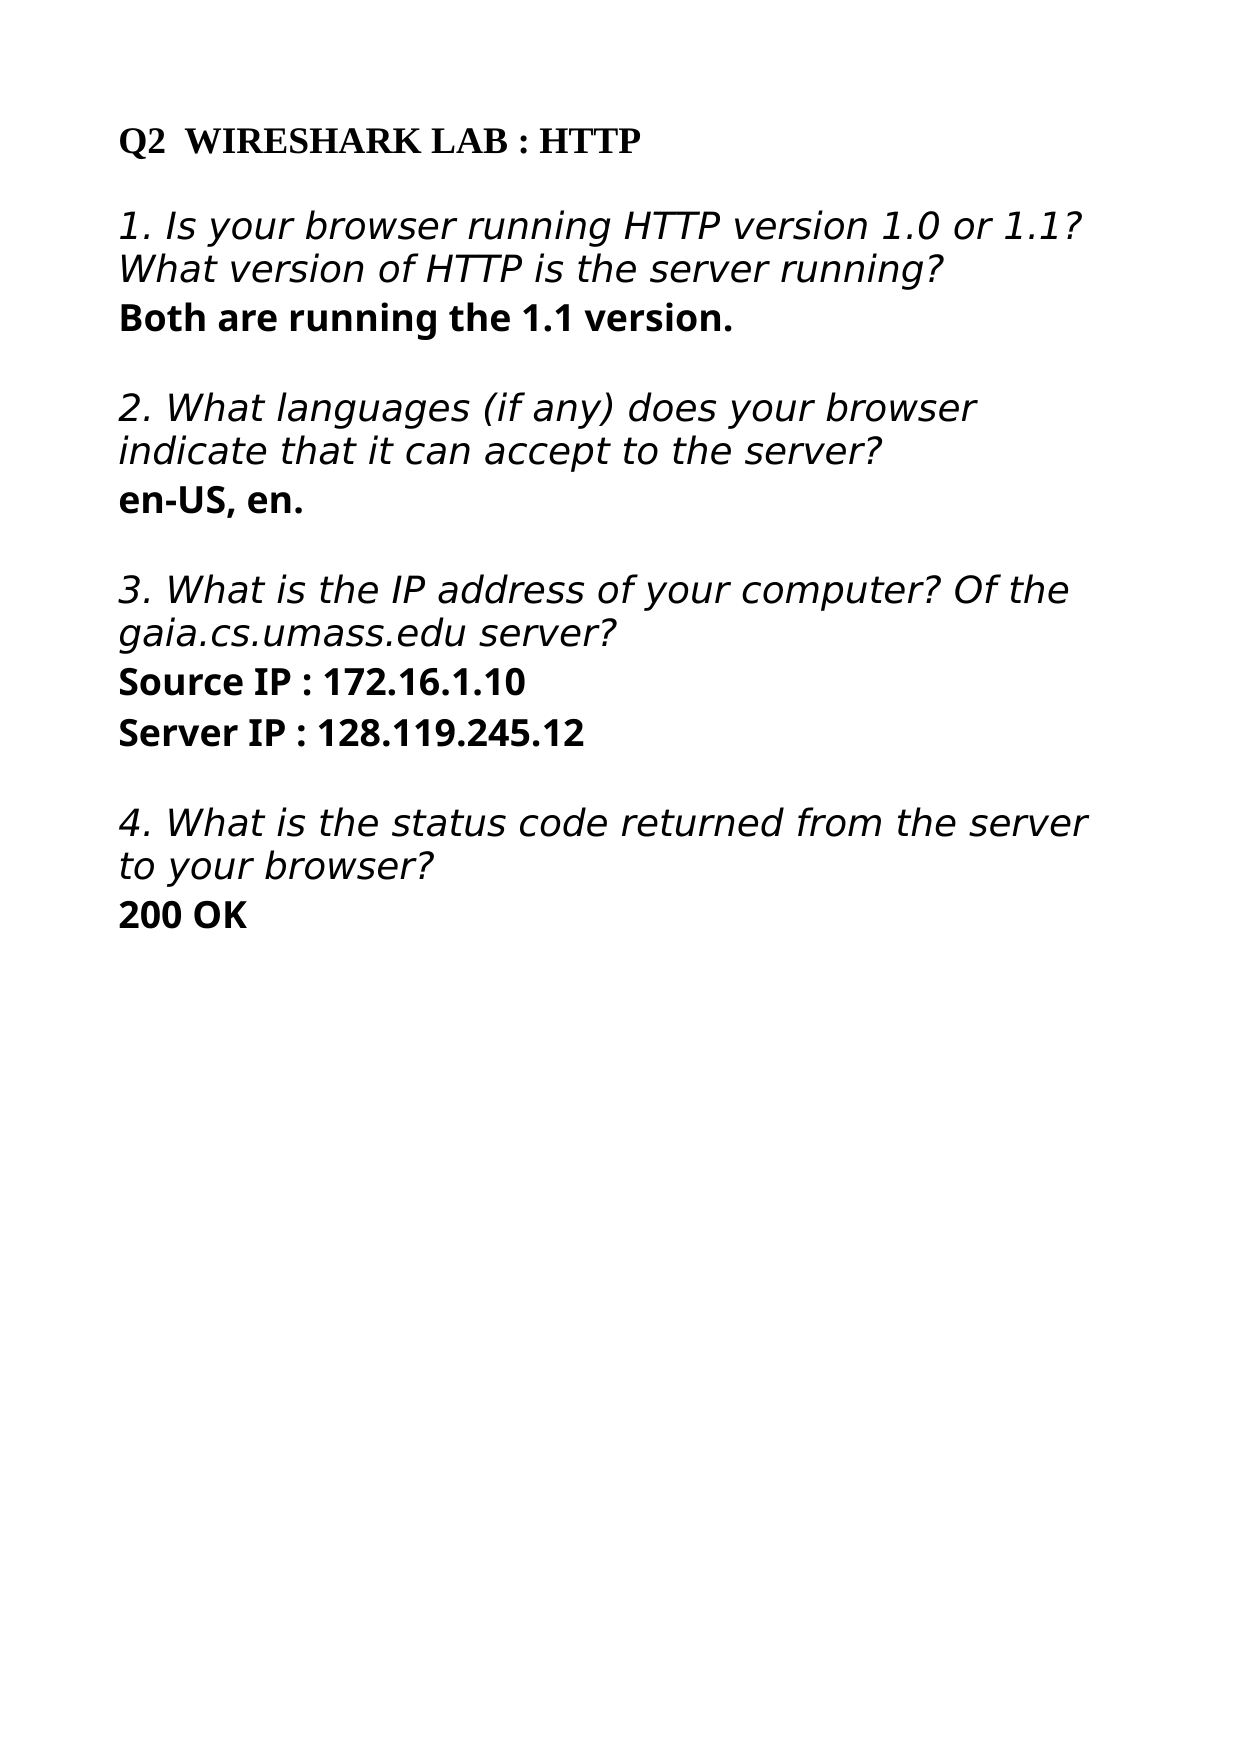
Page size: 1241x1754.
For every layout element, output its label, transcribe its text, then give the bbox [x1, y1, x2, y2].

text 2. What languages (if any) does your browser indicate that it can accept to the server? [118, 386, 1122, 474]
text Source IP : 172.16.1.10 [118, 656, 1122, 707]
text 200 OK [118, 889, 1122, 940]
text 3. What is the IP address of your computer? Of the gaia.cs.umass.edu server? [118, 568, 1122, 656]
text en-US, en. [118, 474, 1122, 525]
text Server IP : 128.119.245.12 [118, 707, 1122, 758]
text Q2 WIRESHARK LAB : HTTP [118, 118, 1122, 161]
text Both are running the 1.1 version. [118, 292, 1122, 343]
text 4. What is the status code returned from the server to your browser? [118, 801, 1122, 889]
text 1. Is your browser running HTTP version 1.0 or 1.1? What version of HTTP is the server running? [118, 204, 1122, 292]
